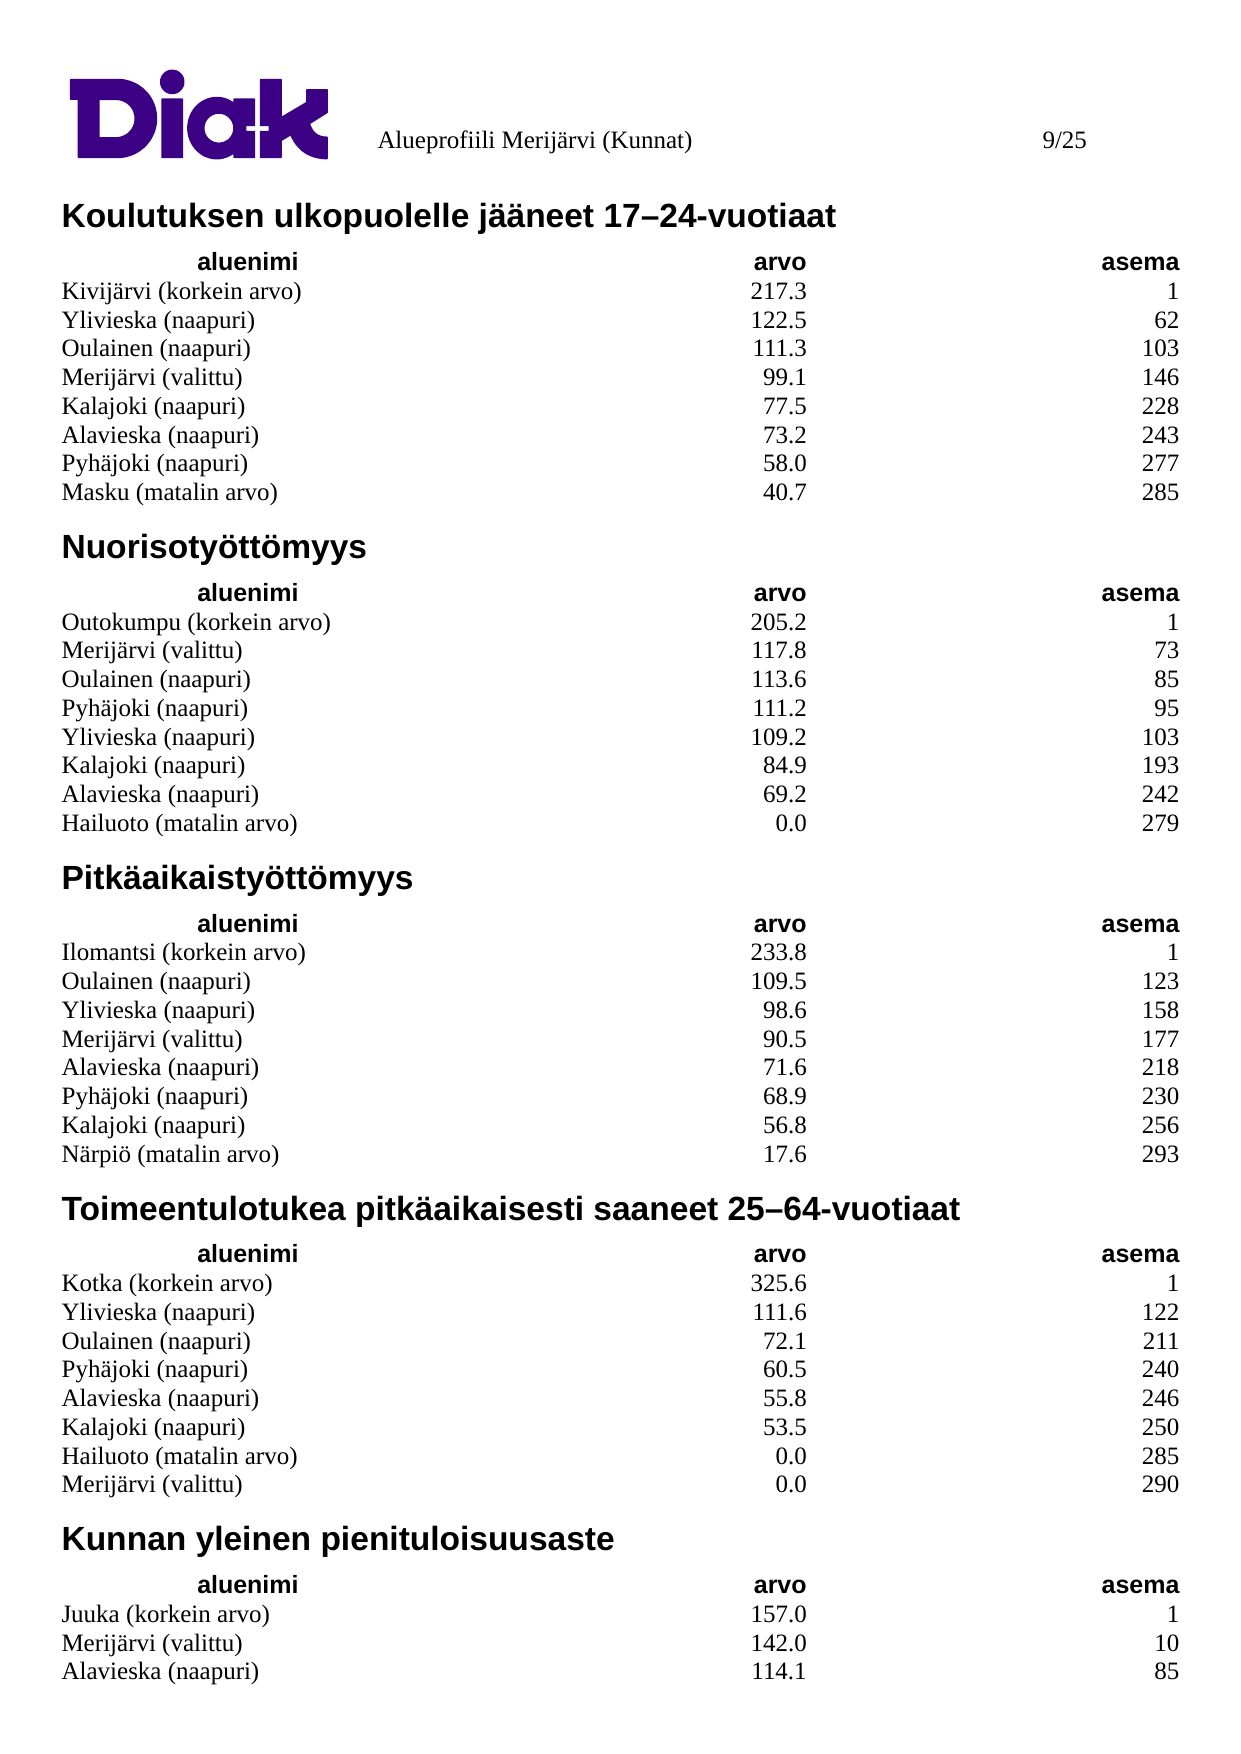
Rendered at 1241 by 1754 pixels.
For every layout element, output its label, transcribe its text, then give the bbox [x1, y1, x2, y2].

table_header arvo [434, 578, 806, 607]
table_header asema [806, 247, 1179, 276]
table_cell Hailuoto (matalin arvo) [61, 808, 434, 837]
table_cell Ilomantsi (korkein arvo) [61, 938, 434, 966]
table_cell 98.6 [434, 995, 806, 1024]
table_cell 290 [806, 1470, 1179, 1498]
table_cell Pyhäjoki (naapuri) [61, 449, 434, 477]
table_cell Alavieska (naapuri) [61, 1383, 434, 1412]
table_cell 85 [806, 664, 1179, 693]
table_cell 95 [806, 693, 1179, 722]
table_cell 71.6 [434, 1053, 806, 1081]
table_cell 246 [806, 1383, 1179, 1412]
table_cell 117.8 [434, 636, 806, 664]
table_cell 56.8 [434, 1110, 806, 1139]
table_cell Merijärvi (valittu) [61, 1470, 434, 1498]
table_cell 69.2 [434, 779, 806, 808]
table_cell 1 [806, 1268, 1179, 1297]
table_cell 1 [806, 276, 1179, 305]
table_cell Oulainen (naapuri) [61, 1326, 434, 1354]
table_cell 73 [806, 636, 1179, 664]
table_cell 111.3 [434, 334, 806, 362]
table_cell 233.8 [434, 938, 806, 966]
table_cell 114.1 [434, 1656, 806, 1685]
table_cell 242 [806, 779, 1179, 808]
table_cell Juuka (korkein arvo) [61, 1599, 434, 1628]
table_cell Kalajoki (naapuri) [61, 751, 434, 779]
subtitle Pitkäaikaistyöttömyys [61, 858, 1179, 896]
table_cell 1 [806, 938, 1179, 966]
table_header asema [806, 578, 1179, 607]
subtitle Koulutuksen ulkopuolelle jääneet 17–24-vuotiaat [61, 196, 1179, 235]
table_header arvo [434, 909, 806, 937]
table_cell 230 [806, 1081, 1179, 1110]
table_cell Alavieska (naapuri) [61, 1053, 434, 1081]
subtitle Kunnan yleinen pienituloisuusaste [61, 1519, 1179, 1558]
table_cell Oulainen (naapuri) [61, 334, 434, 362]
table_header aluenimi [61, 1240, 434, 1268]
table_cell 146 [806, 362, 1179, 391]
table_cell 1 [806, 607, 1179, 636]
table_header aluenimi [61, 247, 434, 276]
table_cell 17.6 [434, 1139, 806, 1167]
table_cell 218 [806, 1053, 1179, 1081]
table_cell 62 [806, 305, 1179, 333]
table_cell Alavieska (naapuri) [61, 1656, 434, 1685]
table_cell 243 [806, 420, 1179, 448]
table_cell 122 [806, 1297, 1179, 1326]
table_cell Oulainen (naapuri) [61, 966, 434, 995]
table_cell Merijärvi (valittu) [61, 1024, 434, 1052]
table_cell 109.5 [434, 966, 806, 995]
table_cell Merijärvi (valittu) [61, 636, 434, 664]
table_cell Pyhäjoki (naapuri) [61, 1355, 434, 1383]
table_cell Outokumpu (korkein arvo) [61, 607, 434, 636]
table_cell 285 [806, 1441, 1179, 1469]
table_cell Merijärvi (valittu) [61, 362, 434, 391]
table_cell 279 [806, 808, 1179, 837]
table_cell 211 [806, 1326, 1179, 1354]
table_cell 77.5 [434, 391, 806, 420]
table_cell 113.6 [434, 664, 806, 693]
table_cell 103 [806, 334, 1179, 362]
table_cell 84.9 [434, 751, 806, 779]
table_header asema [806, 1240, 1179, 1268]
table_cell 53.5 [434, 1412, 806, 1441]
table_cell Oulainen (naapuri) [61, 664, 434, 693]
table_cell 111.6 [434, 1297, 806, 1326]
table_cell Pyhäjoki (naapuri) [61, 693, 434, 722]
table_cell Merijärvi (valittu) [61, 1628, 434, 1656]
table_header aluenimi [61, 909, 434, 937]
table_cell 122.5 [434, 305, 806, 333]
table_cell 250 [806, 1412, 1179, 1441]
table_header asema [806, 1570, 1179, 1599]
table_cell 90.5 [434, 1024, 806, 1052]
table_cell Ylivieska (naapuri) [61, 305, 434, 333]
table_cell Kalajoki (naapuri) [61, 1110, 434, 1139]
table_cell 123 [806, 966, 1179, 995]
table_cell 109.2 [434, 722, 806, 751]
table_cell Alavieska (naapuri) [61, 779, 434, 808]
table_cell 68.9 [434, 1081, 806, 1110]
table_cell 277 [806, 449, 1179, 477]
table_cell Kalajoki (naapuri) [61, 391, 434, 420]
table_cell 0.0 [434, 1441, 806, 1469]
table_cell 177 [806, 1024, 1179, 1052]
table_cell 142.0 [434, 1628, 806, 1656]
table_cell 72.1 [434, 1326, 806, 1354]
table_cell 0.0 [434, 808, 806, 837]
table_cell 217.3 [434, 276, 806, 305]
subtitle Toimeentulotukea pitkäaikaisesti saaneet 25–64-vuotiaat [61, 1188, 1179, 1227]
table_cell 193 [806, 751, 1179, 779]
table_cell Ylivieska (naapuri) [61, 995, 434, 1024]
table_cell Pyhäjoki (naapuri) [61, 1081, 434, 1110]
table_cell 205.2 [434, 607, 806, 636]
table_header aluenimi [61, 1570, 434, 1599]
table_header arvo [434, 1570, 806, 1599]
table_cell Närpiö (matalin arvo) [61, 1139, 434, 1167]
table_cell 40.7 [434, 477, 806, 506]
table_cell 58.0 [434, 449, 806, 477]
table_header arvo [434, 1240, 806, 1268]
table_header arvo [434, 247, 806, 276]
table_cell Kalajoki (naapuri) [61, 1412, 434, 1441]
table_cell 99.1 [434, 362, 806, 391]
table_cell 60.5 [434, 1355, 806, 1383]
table_cell 55.8 [434, 1383, 806, 1412]
table_cell Alavieska (naapuri) [61, 420, 434, 448]
table_cell 240 [806, 1355, 1179, 1383]
table_cell 1 [806, 1599, 1179, 1628]
table_cell Kotka (korkein arvo) [61, 1268, 434, 1297]
table_cell Ylivieska (naapuri) [61, 722, 434, 751]
table_cell 157.0 [434, 1599, 806, 1628]
table_cell 111.2 [434, 693, 806, 722]
table_header asema [806, 909, 1179, 937]
table_cell 256 [806, 1110, 1179, 1139]
table_cell Hailuoto (matalin arvo) [61, 1441, 434, 1469]
table_cell 228 [806, 391, 1179, 420]
table_cell 158 [806, 995, 1179, 1024]
table_cell Kivijärvi (korkein arvo) [61, 276, 434, 305]
table_cell Ylivieska (naapuri) [61, 1297, 434, 1326]
table_cell 0.0 [434, 1470, 806, 1498]
table_cell 10 [806, 1628, 1179, 1656]
table_cell 103 [806, 722, 1179, 751]
subtitle Nuorisotyöttömyys [61, 527, 1179, 566]
table_cell 293 [806, 1139, 1179, 1167]
table_cell Masku (matalin arvo) [61, 477, 434, 506]
table_cell 85 [806, 1656, 1179, 1685]
table_header aluenimi [61, 578, 434, 607]
table_cell 325.6 [434, 1268, 806, 1297]
table_cell 73.2 [434, 420, 806, 448]
table_cell 285 [806, 477, 1179, 506]
